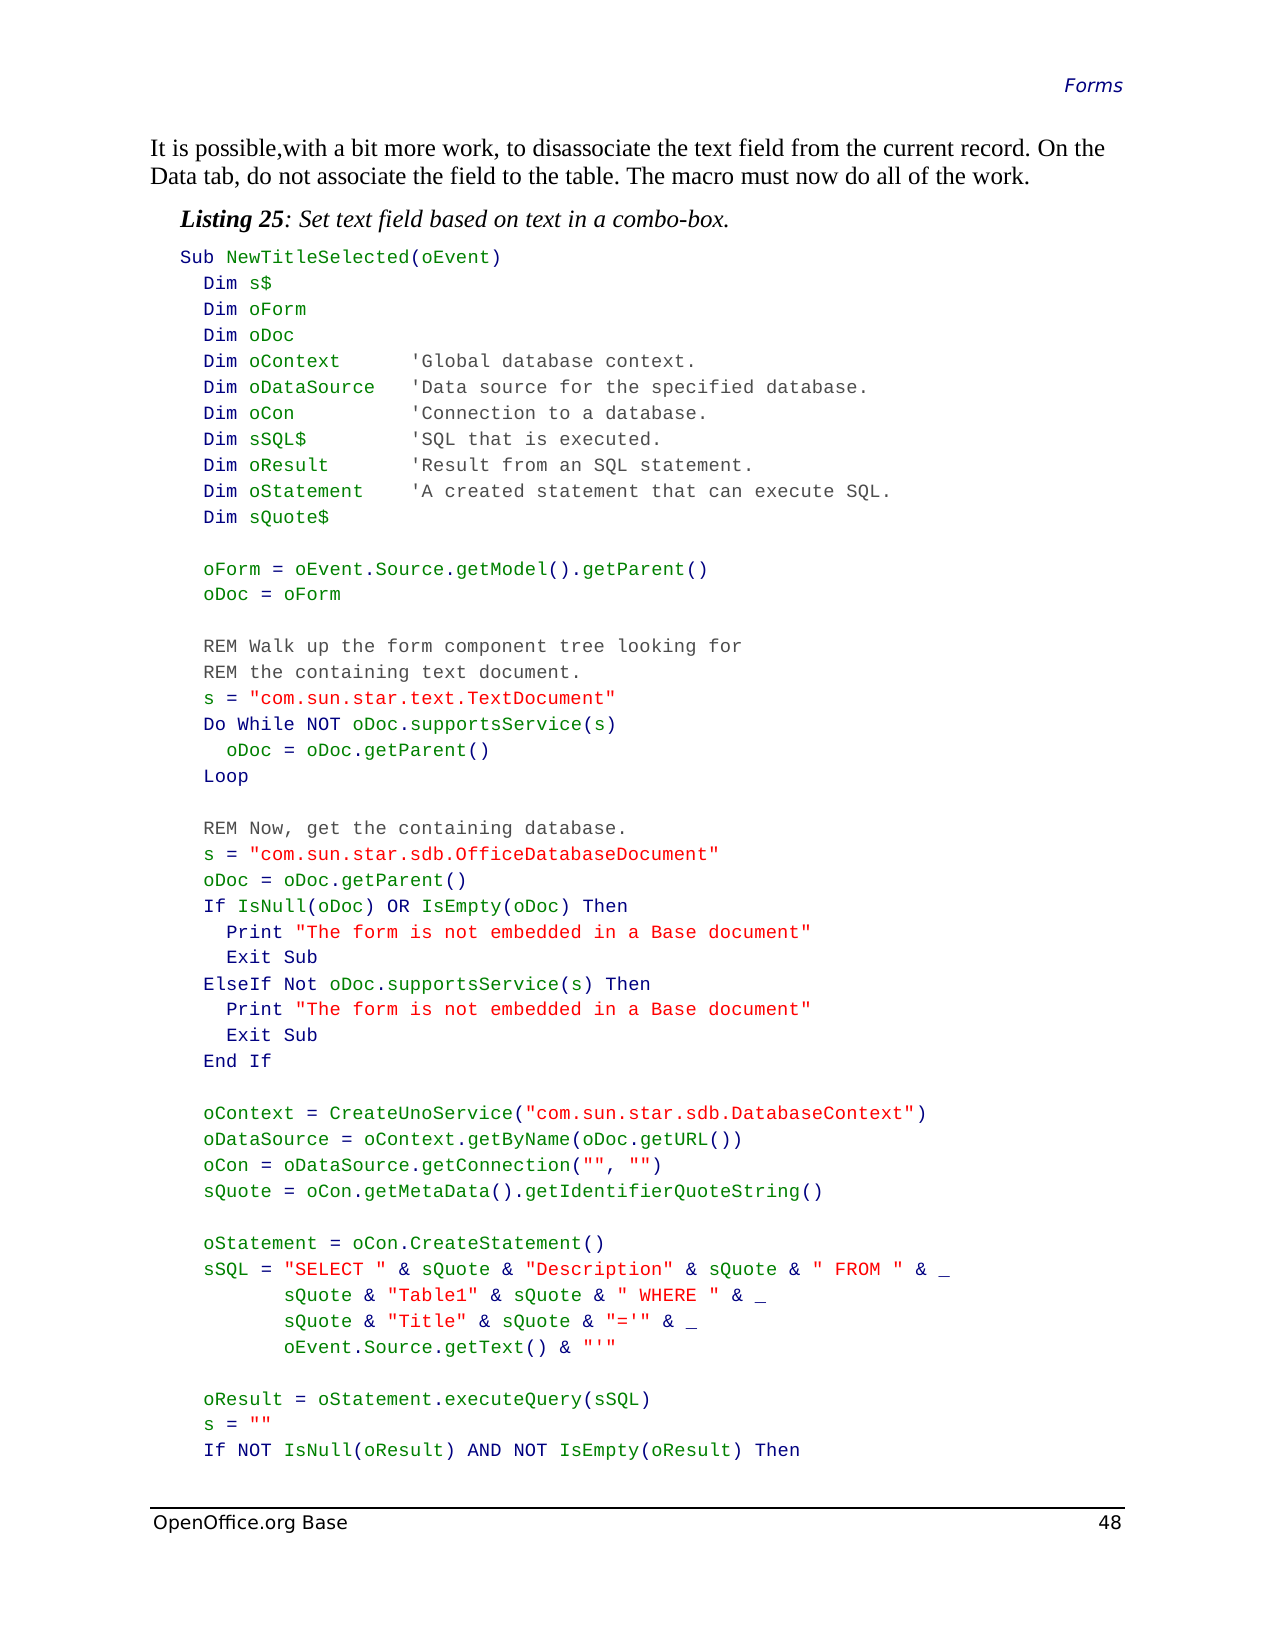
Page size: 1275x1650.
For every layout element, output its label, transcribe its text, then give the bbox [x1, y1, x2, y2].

text oForm = oEvent.Source.getModel().getParent() [180, 559, 1125, 580]
text oDoc = oDoc.getParent() [180, 740, 1125, 762]
text sQuote & "Title" & sQuote & "='" & _ [180, 1311, 1125, 1332]
text Dim oDataSource 'Data source for the specified database. [180, 377, 1125, 399]
text REM Now, get the containing database. [180, 818, 1125, 840]
text sQuote & "Table1" & sQuote & " WHERE " & _ [180, 1285, 1125, 1307]
text s = "com.sun.star.text.TextDocument" [180, 688, 1125, 710]
text Dim oStatement 'A created statement that can execute SQL. [180, 481, 1125, 502]
text End If [180, 1052, 1125, 1073]
text oCon = oDataSource.getConnection("", "") [180, 1155, 1125, 1177]
text oDataSource = oContext.getByName(oDoc.getURL()) [180, 1129, 1125, 1151]
text oEvent.Source.getText() & "'" [180, 1337, 1125, 1358]
text sSQL = "SELECT " & sQuote & "Description" & sQuote & " FROM " & _ [180, 1259, 1125, 1281]
text Print "The form is not embedded in a Base document" [180, 922, 1125, 943]
text Exit Sub [180, 1026, 1125, 1047]
text Print "The form is not embedded in a Base document" [180, 1000, 1125, 1021]
text sQuote = oCon.getMetaData().getIdentifierQuoteString() [180, 1181, 1125, 1203]
text s = "" [180, 1415, 1125, 1436]
text oContext = CreateUnoService("com.sun.star.sdb.DatabaseContext") [180, 1103, 1125, 1125]
text oDoc = oDoc.getParent() [180, 870, 1125, 892]
text Exit Sub [180, 948, 1125, 969]
text oStatement = oCon.CreateStatement() [180, 1233, 1125, 1255]
text Dim sSQL$ 'SQL that is executed. [180, 429, 1125, 451]
text Dim oDoc [180, 325, 1125, 347]
text Dim s$ [180, 273, 1125, 295]
text Dim oCon 'Connection to a database. [180, 403, 1125, 425]
text If NOT IsNull(oResult) AND NOT IsEmpty(oResult) Then [180, 1441, 1125, 1462]
text It is possible,with a bit more work, to disassociate the text field from the current record. On the Data tab, do not associate the field to the table. The macro must now do all of the work. [150, 134, 1125, 190]
text Dim sQuote$ [180, 507, 1125, 528]
text Loop [180, 766, 1125, 788]
text If IsNull(oDoc) OR IsEmpty(oDoc) Then [180, 896, 1125, 917]
text ElseIf Not oDoc.supportsService(s) Then [180, 974, 1125, 995]
text Sub NewTitleSelected(oEvent) [180, 248, 1125, 269]
text oDoc = oForm [180, 585, 1125, 606]
text Dim oResult 'Result from an SQL statement. [180, 455, 1125, 477]
text Do While NOT oDoc.supportsService(s) [180, 714, 1125, 736]
text REM the containing text document. [180, 663, 1125, 684]
text oResult = oStatement.executeQuery(sSQL) [180, 1389, 1125, 1410]
text s = "com.sun.star.sdb.OfficeDatabaseDocument" [180, 844, 1125, 866]
text Dim oContext 'Global database context. [180, 351, 1125, 373]
text REM Walk up the form component tree looking for [180, 637, 1125, 658]
list Listing 25: Set text field based on text in a combo-box. [180, 205, 1125, 233]
text Dim oForm [180, 299, 1125, 321]
